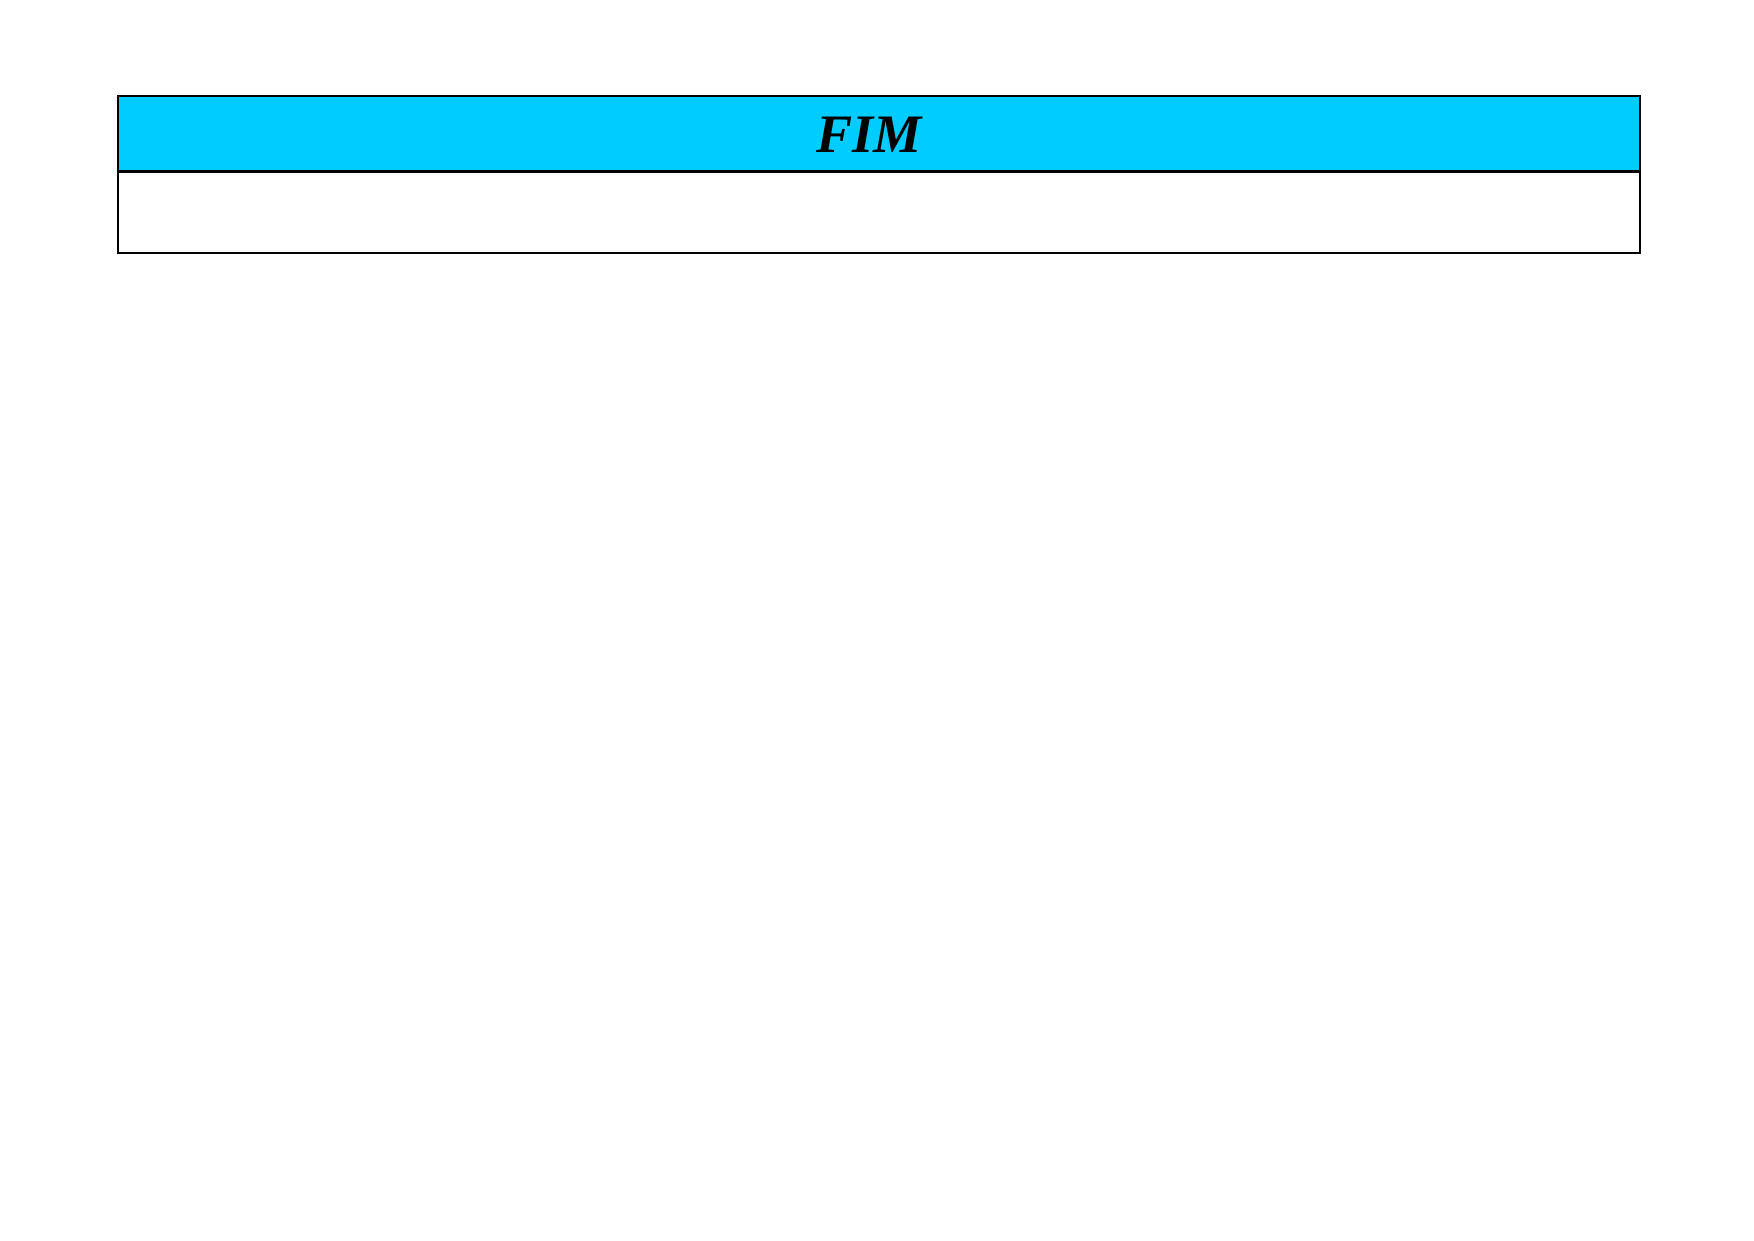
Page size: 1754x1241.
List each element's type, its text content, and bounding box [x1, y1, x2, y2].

table_header FIM [119, 97, 1639, 170]
table_cell [119, 173, 1639, 252]
